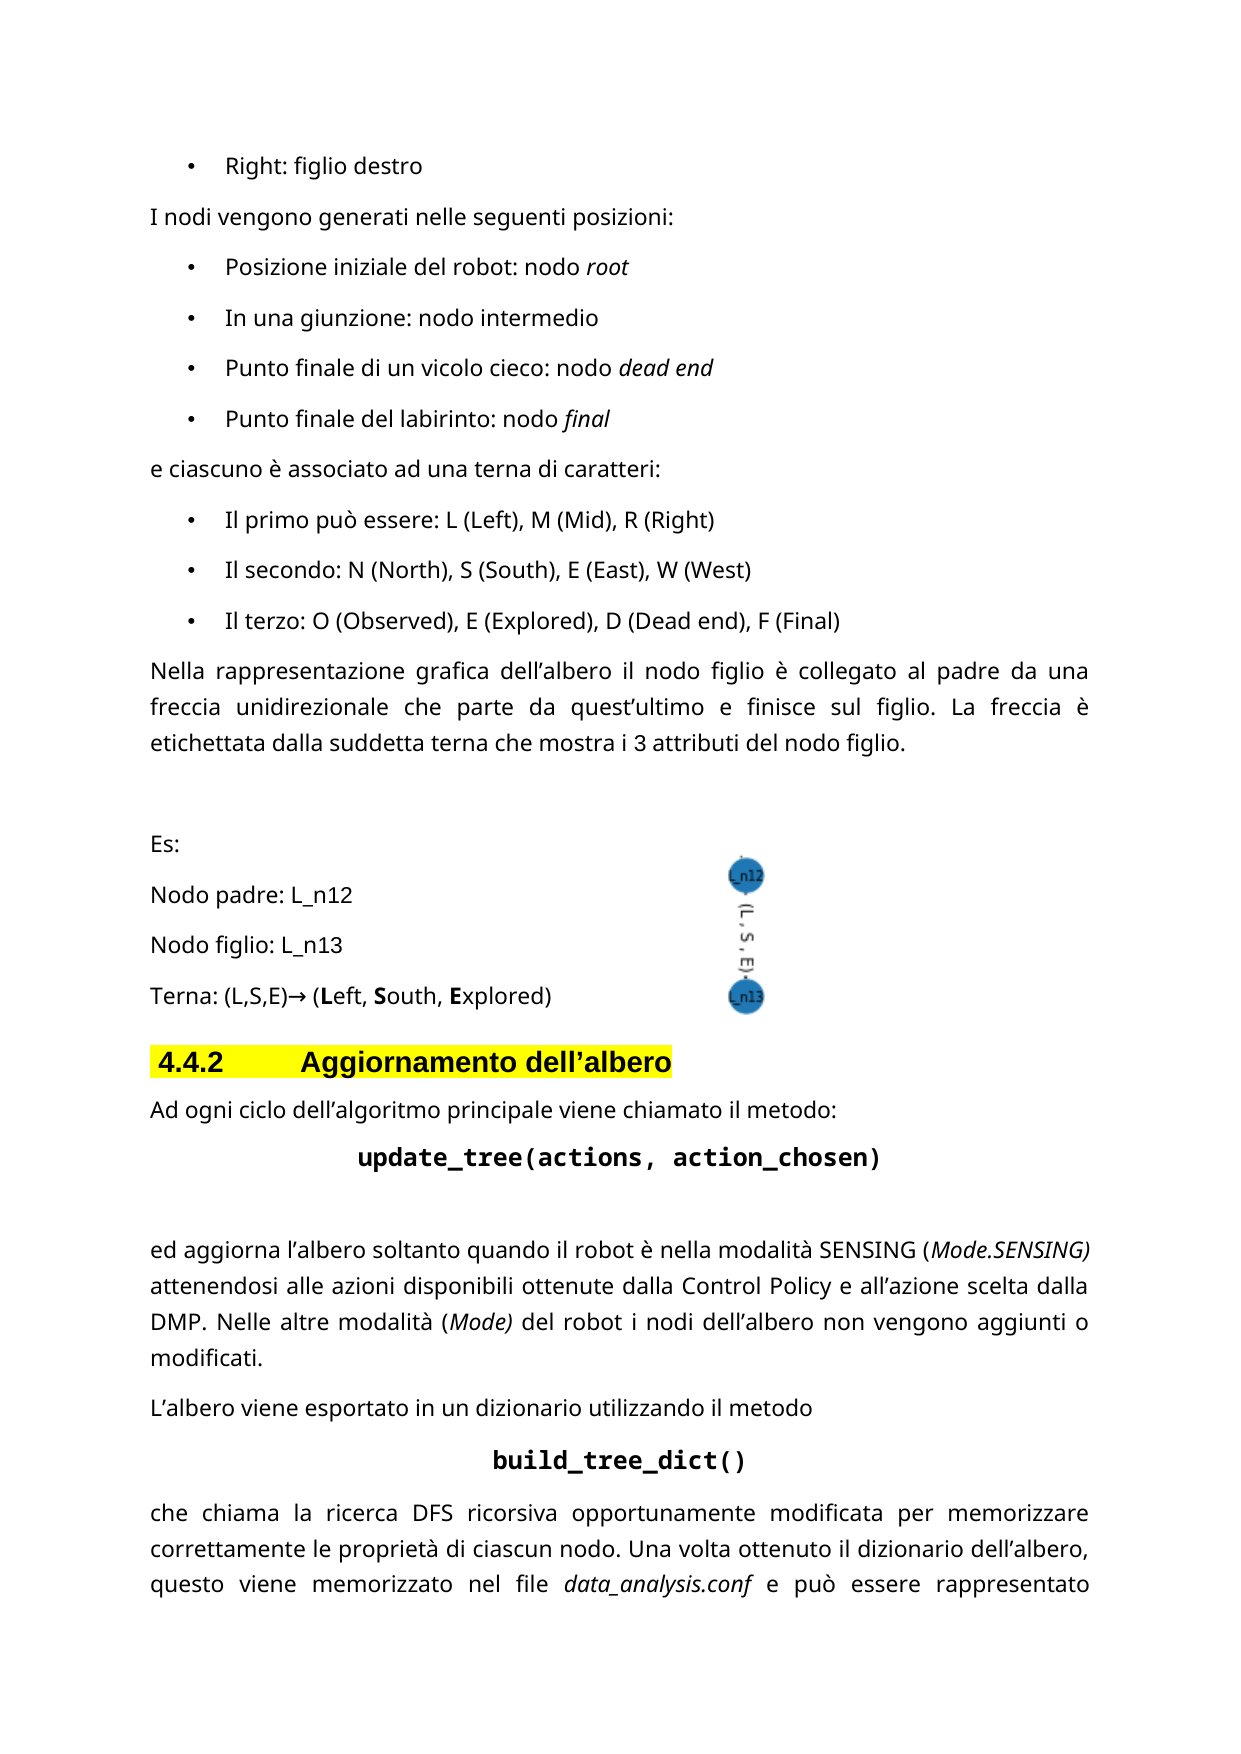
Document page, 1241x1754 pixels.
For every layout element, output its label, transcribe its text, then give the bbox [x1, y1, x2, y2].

text Nella rappresentazione grafica dell’albero il nodo figlio è collegato al padre da una freccia unidirezionale che parte da quest’ultimo e finisce sul figlio. La freccia è etichettata dalla suddetta terna che mostra i 3 attributi del nodo figlio. [150, 655, 1090, 758]
text Nodo padre: L_n12 [150, 879, 708, 910]
text [787, 929, 1090, 960]
list Il primo può essere: L (Left), M (Mid), R (Right) [187, 504, 1090, 535]
text ed aggiorna l’albero soltanto quando il robot è nella modalità SENSING (Mode.SENSING) attenendosi alle azioni disponibili ottenute dalla Control Policy e all’azione scelta dalla DMP. Nelle altre modalità (Mode) del robot i nodi dell’albero non vengono aggiunti o modificati. [150, 1234, 1090, 1373]
text [787, 980, 1090, 1011]
text [787, 879, 1090, 910]
list Right: figlio destro [187, 150, 1090, 181]
text update_tree(actions, action_chosen) [150, 1139, 1090, 1173]
list Posizione iniziale del robot: nodo root [187, 251, 1090, 282]
text build_tree_dict() [150, 1443, 1090, 1477]
text I nodi vengono generati nelle seguenti posizioni: [150, 201, 1090, 232]
picture [708, 853, 787, 1018]
text Es: [150, 828, 1090, 859]
list Il terzo: O (Observed), E (Explored), D (Dead end), F (Final) [187, 605, 1090, 636]
list Punto finale di un vicolo cieco: nodo dead end [187, 352, 1090, 383]
list Punto finale del labirinto: nodo final [187, 403, 1090, 434]
text Terna: (L,S,E)→ (Left, South, Explored) [150, 980, 708, 1011]
list Il secondo: N (North), S (South), E (East), W (West) [187, 554, 1090, 585]
text L’albero viene esportato in un dizionario utilizzando il metodo [150, 1392, 1090, 1423]
text Ad ogni ciclo dell’algoritmo principale viene chiamato il metodo: [150, 1094, 1090, 1125]
text Nodo figlio: L_n13 [150, 929, 708, 960]
text e ciascuno è associato ad una terna di caratteri: [150, 453, 1090, 484]
subtitle Aggiornamento dell’albero [150, 1045, 1090, 1078]
list In una giunzione: nodo intermedio [187, 302, 1090, 333]
text che chiama la ricerca DFS ricorsiva opportunamente modificata per memorizzare correttamente le proprietà di ciascun nodo. Una volta ottenuto il dizionario dell’albero, questo viene memorizzato nel file data_analysis.conf e può essere rappresentato [150, 1497, 1090, 1600]
